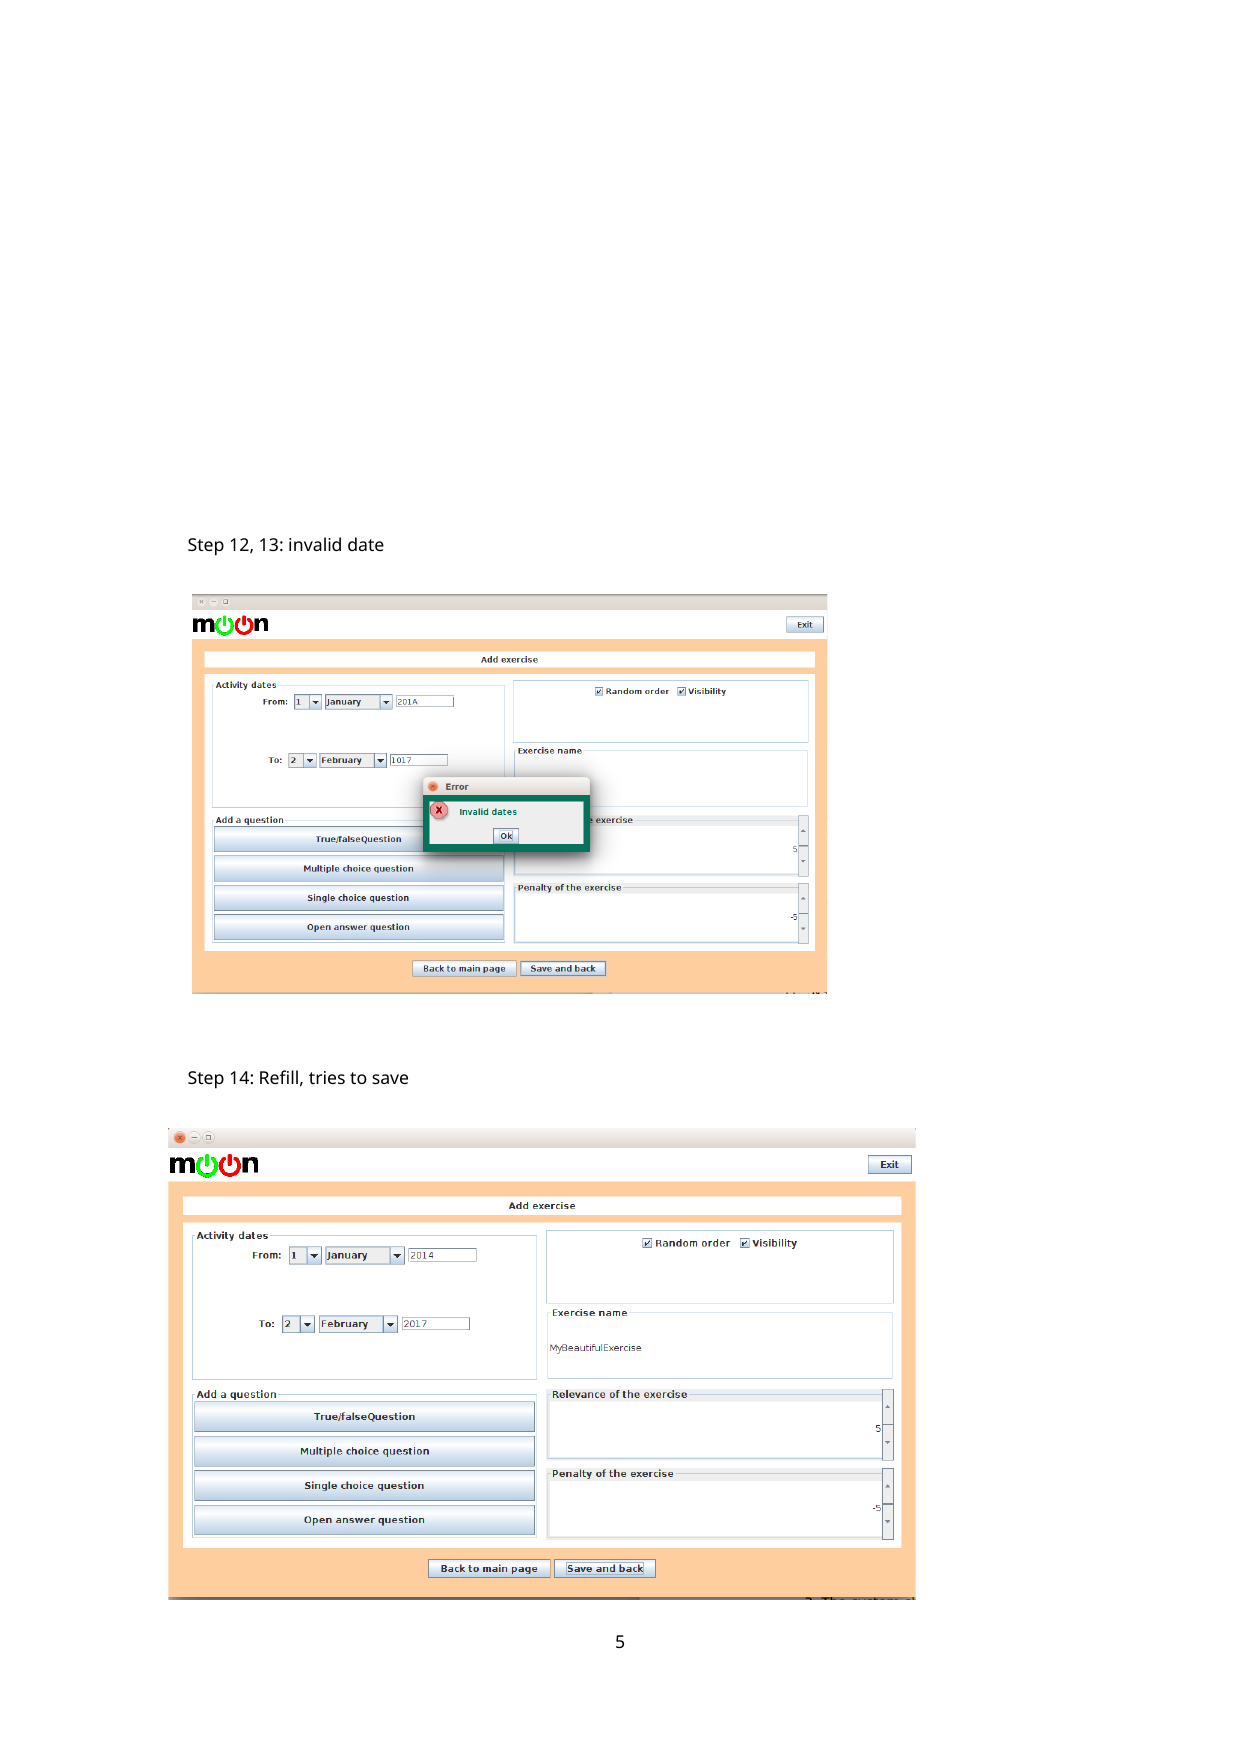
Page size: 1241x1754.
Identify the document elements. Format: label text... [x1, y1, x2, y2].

text Step 14: Refill, tries to save [187, 1065, 1053, 1089]
picture [192, 594, 828, 994]
picture [168, 1128, 916, 1600]
text Step 12, 13: invalid date [187, 532, 1053, 556]
